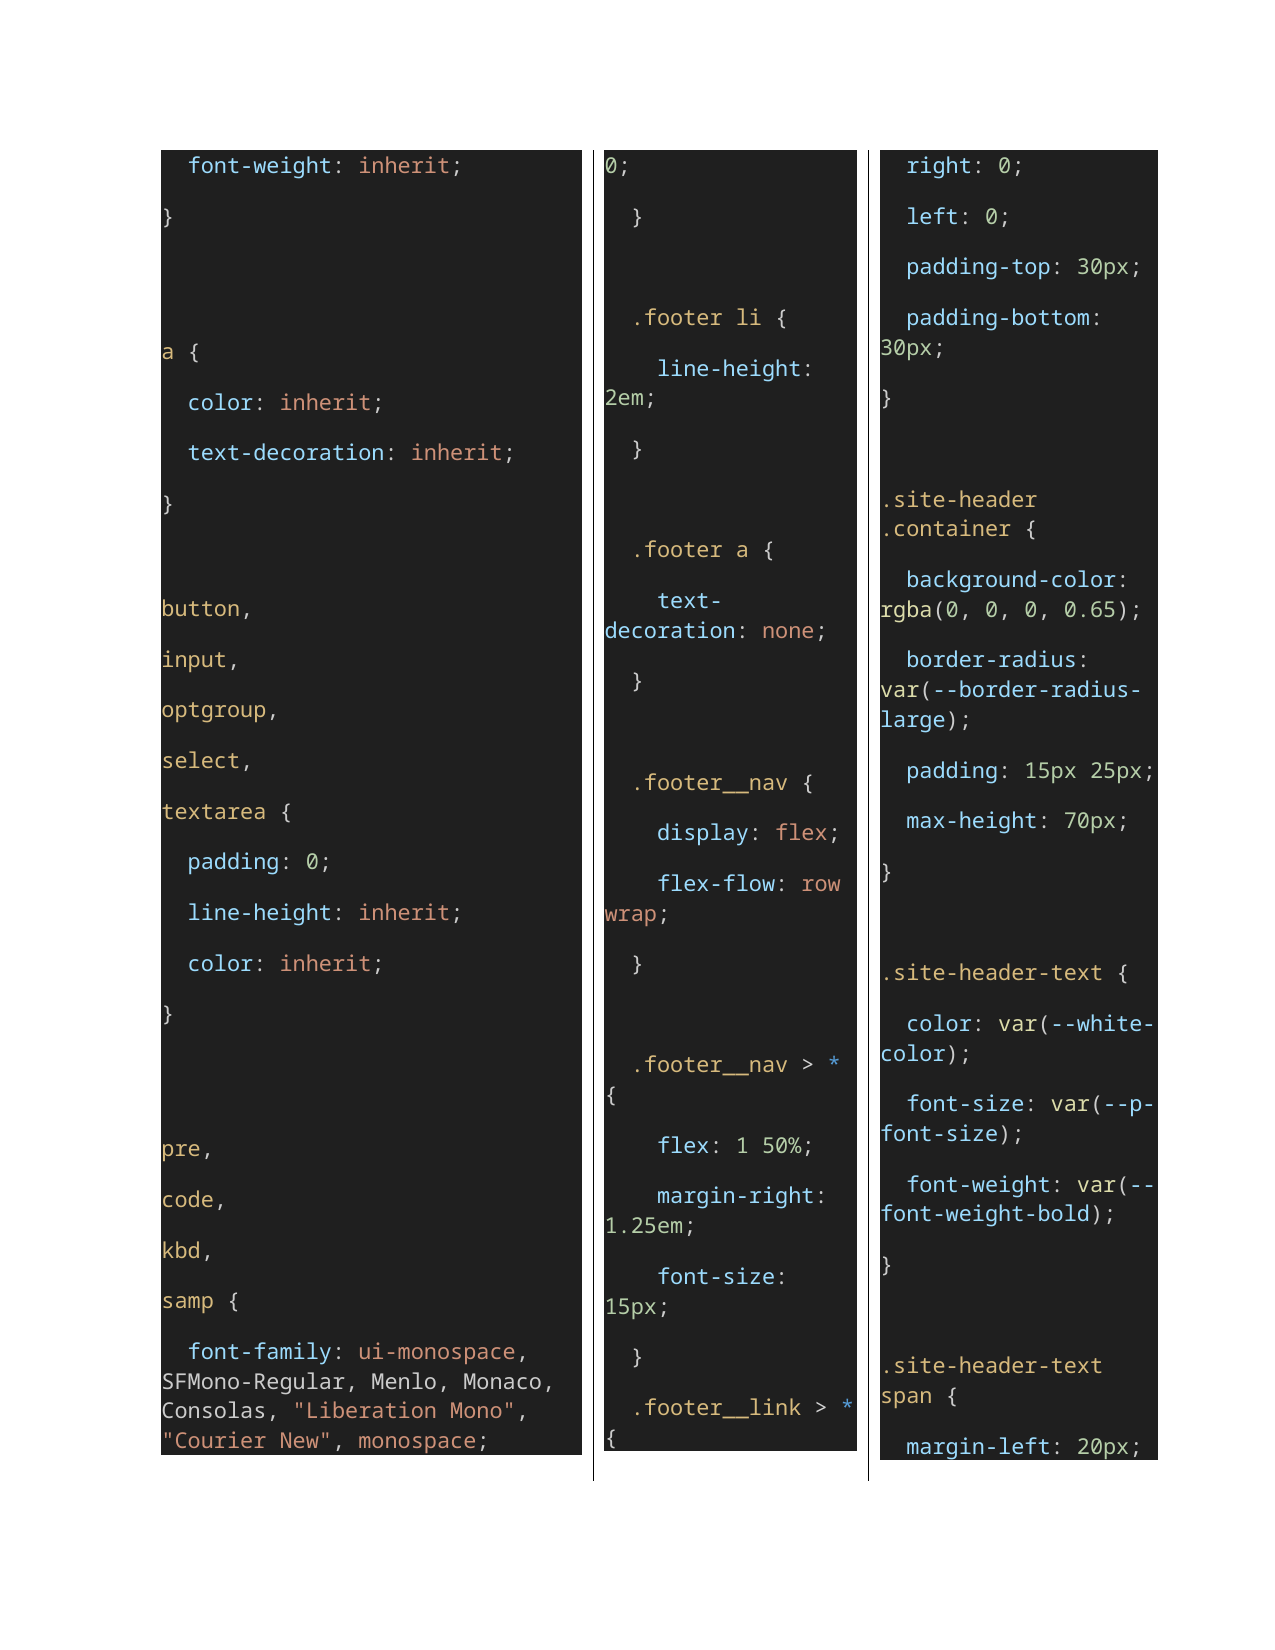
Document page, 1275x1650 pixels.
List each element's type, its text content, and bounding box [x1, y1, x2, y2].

table_header # tooplate-antique-café.css body { font-family: 'Raleway', sans-serif; background-color: #1924f5; } p a { color: rgb(15, 15, 1); } p a:hover { color: #9FF; } #about p a { color: #066; } #about p a:hover { color: #F36; } #contact p a { color: #066; } footer span a { color: #f3e6e6; } .tm-logo-font { font-family: 'Oswald', sans-serif; } .tm-container { max-width: 1200px; } .parallax-window { min-height: 1064px; background: transparent; } .tm-text-yellow { color: #FC6; } .tm-text-gold { color: #131212; } .tm-text-go { color: #f5f2f2; } .tm-text-brown { color: #01060b; } .tm-text-green { color: #006666; } a.tm-bg-green:hover { background-color: #0a8585; } .tm-bg-brown { background-color: #5e3d17; } .tm-bg-green { background-color: #006666; } .tm-border-gold { border-color: #CC9966; } .tm-intro-width { max-width: 750px; } .tm-item-container { max-width: 1060px; } .input:focus { outline: none !important; border:1px solid #CC9966; box-shadow: 0 0 10px #b67533; } input::placeholder, textarea::placeholder { color: rgb(214, 212, 212); opacity: 1; } input:-ms-input-placeholder, textarea:-ms-input-placeholder { color: rgb(214, 212, 212); } input::-ms-input-placeholder, textarea::-ms-input-placeholder { color: rgb(214, 212, 212); } #tm-nav { z-index: 1000; transition: all 0.3s ease; } #tm-nav.scroll { background-color: rgba(0,0,0,0.7); } #tm-nav li a { border-bottom-color: transparent; transition: all 0.3s ease; } #tm-nav li a.current, #tm-nav li a:hover { border-bottom: 4px solid #090501; } .tm-text-2xl { font-size: 1.2rem; line-height: 2rem; } *, *:before, *:after { box-sizing: border-box; } html { font-size: 100%; } body { font-family: acumin-pro, system-ui, sans-serif; margin: 0; display: grid; grid-template-rows: auto 1fr auto; font-size: 14px; background-color: #515050; align-items: start; min-height: 100vh; } .footer { display: flex; flex-flow: row wrap; padding: 30px 30px 20px 30px; color: #0f0e0e; background-color: rgb(216, 243, 216); border-top: 3px solid #151515; image-rendering: calc(1); } .footer > * { flex: 1 100%; } .footer__addr { margin-right: 2em; margin-bottom: 2.5em; margin-left: 2em; } .footer__logo { font-family: 'Pacifico', cursive; font-weight: 400; text-transform: lowercase; font-size: 1.5rem; } .footer__addr h2 { margin-top: 1.3em; font-size: 15px; font-weight: 400; } .nav__title { font-weight: 600; font-size: 20px; } .footer address { font-style: normal; color: #609cf6; } .footer__btn { display: flex; align-items: center; justify-content: center; height: 36px; max-width: max-content; background-color: rgba(5, 5, 5, 0.943); border-radius: 100px; color: #f6f3f3; line-height: 0; margin: 0.6em 0; font-size: 1rem; padding: 0 1.3em; } .footer ul { list-style: none; padding-left: 0; } .footer li { line-height: 2em; } .footer a { text-decoration: none; } .footer__nav { display: flex; flex-flow: row wrap; } .footer__nav > * { flex: 1 50%; margin-right: 1.25em; font-size: 15px; } .footer__link > * { column-count: 1; column-gap: 0.5em; font-size: 15px; } .nav__title { color: #100f0f; column-gap: 2rem; } .nav__ul { color: #100f0f; column-gap: 2rem; } .nav__ul--extra { column-count: 1; column-gap: 1.5em; font-size: 15px; } .nav__item--extra { column-count: 2; column-gap: 0.5em; font-size: 15px; } .legal { display: flex; flex-wrap: wrap; color: #f8f1f1; } .legal__links { display: flex; align-items: center; } .heart { color: #2f2f2f; } @media screen and (min-width: 24.375em) { .legal .legal__links { margin-left: auto; } } @media screen and (min-width: 40.375em) { .footer__nav > * { flex: 1; } .nav__item--extra { flex-grow: 2; } .footer__addr { flex: 1 0px; } .footer__nav { flex: 2 0px; } } /* footer section end */ @media (min-width: 768px) { #tm-nav.scroll .tm-container { padding-top: 10px; padding-bottom: 10px; } } @media (max-width: 767px) { #tm-nav { width: auto; right: 0; border-radius: 5px; } } @media (max-width: 639px) { .parallax-window { min-height: 600px; } } @media (max-width: 370px) { .tm-menu-item { flex-direction: column; } .tm-menu-item-2 { flex-direction: column-reverse; } .tm-menu-item img { margin-bottom: 10px; } .tm-menu-item-2 img { margin-bottom: 10px; } } [594, 150, 868, 1481]
table_header #tailwind.css *, ::before, ::after { box-sizing: border-box; } html { -moz-tab-size: 4; -o-tab-size: 4; tab-size: 4; } html { line-height: 1.15; -webkit-text-size-adjust: 100%; } body { margin: 0; } body { font-family: system-ui, -apple-system, 'Segoe UI', Roboto, Helvetica, Arial, sans-serif, 'Apple Color Emoji', 'Segoe UI Emoji'; } hr { height: 0; color: inherit; } abbr[title] { -webkit-text-decoration: underline dotted; text-decoration: underline dotted; } b, strong { font-weight: bolder; } code, kbd, samp, pre { font-family: ui-monospace, SFMono-Regular, Consolas, 'Liberation Mono', Menlo, monospace; font-size: 1em; } small { font-size: 80%; } sub, sup { font-size: 75%; line-height: 0; position: relative; vertical-align: baseline; } sub { bottom: -0.25em; } sup { top: -0.5em; } table { text-indent: 0; border-color: inherit; } button, input, optgroup, select, textarea { font-family: inherit; font-size: 100%; line-height: 1.15; margin: 0; } button, select { text-transform: none; } button, [type='button'], [type='submit'] { -webkit-appearance: button; } legend { padding: 0; } progress { vertical-align: baseline; } summary { display: list-item; } blockquote, dl, dd, h1, h2, h3, h4, h5, h6, hr, figure, p, pre { margin: 0; } button { background-color: transparent; background-image: none; } fieldset { margin: 0; padding: 0; } ol, ul { list-style: none; margin: 0; padding: 0; } html { font-family: ui-sans-serif, system-ui, -apple-system, BlinkMacSystemFont, "Segoe UI", Roboto, "Helvetica Neue", Arial, "Noto Sans", sans-serif, "Apple Color Emoji", "Segoe UI Emoji", "Segoe UI Symbol", "Noto Color Emoji"; line-height: 1.5; } body { font-family: inherit; line-height: inherit; } *, ::before, ::after { box-sizing: border-box; border-width: 0; border-style: solid; border-color: currentColor; } hr { border-top-width: 1px; } img { border-style: solid; } textarea { resize: vertical; } input::-moz-placeholder, textarea::-moz-placeholder { opacity: 1; color: #9ca3af; } input:-ms-input-placeholder, textarea:-ms-input-placeholder { opacity: 1; color: #9ca3af; } input::placeholder, textarea::placeholder { opacity: 1; color: #9ca3af; } button { cursor: pointer; } table { border-collapse: collapse; } h1, h2, h3, h4, h5, h6 { font-size: inherit; font-weight: inherit; } a { color: inherit; text-decoration: inherit; } button, input, optgroup, select, textarea { padding: 0; line-height: inherit; color: inherit; } pre, code, kbd, samp { font-family: ui-monospace, SFMono-Regular, Menlo, Monaco, Consolas, "Liberation Mono", "Courier New", monospace; } img, svg, video, canvas, audio, iframe, embed, object { display: block; vertical-align: middle; } img, video { max-width: 100%; height: auto; } [hidden] { display: none; } *, ::before, ::after { --tw-border-opacity: 1; border-color: rgba(229, 231, 235, var(--tw-border-opacity)); } .container { width: 100%; } @media (min-width: 640px) { .container { max-width: 640px; } } @media (min-width: 768px) { .container { max-width: 768px; } } @media (min-width: 1024px) { .container { max-width: 1024px; } } @media (min-width: 1280px) { .container { max-width: 1280px; } } @media (min-width: 1536px) { .container { max-width: 1536px; } } .fixed { position: fixed; } .absolute { position: absolute; } .relative { position: relative; } .bottom-0 { bottom: 0px; } .left-0 { left: 0px; } .m-5 { margin: 1.25rem; } .mx-4 { margin-left: 1rem; margin-right: 1rem; } .mx-auto { margin-left: auto; margin-right: auto; } .mt-5 { margin-top: 1.25rem; } .mr-3 { margin-right: 0.75rem; } .mr-4 { margin-right: 1rem; } .mr-6 { margin-right: 1.5rem; } .mr-8 { margin-right: 2rem; } .mb-1 { margin-bottom: 0.25rem; } .mb-2 { margin-bottom: 0.5rem; } .mb-3 { margin-bottom: 0.75rem; } .mb-4 { margin-bottom: 1rem; } .mb-5 { margin-bottom: 1.25rem; } .mb-6 { margin-bottom: 1.5rem; } .mb-10 { margin-bottom: 2.5rem; } .mb-16 { margin-bottom: 4rem; } .ml-3 { margin-left: 0.75rem; } .block { display: block; } .inline-block { display: inline-block; } .flex { display: flex; } .table { display: table; } .hidden { display: none; } .w-full { width: 100%; } .flex-1 { flex: 1 1 0%; } @-webkit-keyframes spin { to { transform: rotate(360deg); } } @keyframes spin { to { transform: rotate(360deg); } } @-webkit-keyframes ping { 75%, 100% { transform: scale(2); opacity: 0; } } @keyframes ping { 75%, 100% { transform: scale(2); opacity: 0; } } @-webkit-keyframes pulse { 50% { opacity: .5; } } @keyframes pulse { 50% { opacity: .5; } } @-webkit-keyframes bounce { 0%, 100% { transform: translateY(-25%); -webkit-animation-timing-function: cubic-bezier(0.8,0,1,1); animation-timing-function: cubic-bezier(0.8,0,1,1); } 50% { transform: none; -webkit-animation-timing-function: cubic-bezier(0,0,0.2,1); animation-timing-function: cubic-bezier(0,0,0.2,1); } } @keyframes bounce { 0%, 100% { transform: translateY(-25%); -webkit-animation-timing-function: cubic-bezier(0.8,0,1,1); animation-timing-function: cubic-bezier(0.8,0,1,1); } 50% { transform: none; -webkit-animation-timing-function: cubic-bezier(0,0,0.2,1); animation-timing-function: cubic-bezier(0,0,0.2,1); } } .resize { resize: both; } .flex-col { flex-direction: column; } .items-start { align-items: flex-start; } .items-center { align-items: center; } .justify-end { justify-content: flex-end; } .justify-center { justify-content: center; } .justify-between { justify-content: space-between; } .justify-around { justify-content: space-around; } .rounded-md { border-radius: 0.375rem; } .rounded-lg { border-radius: 0.5rem; } .rounded-xl { border-radius: 0.75rem; } .border-b { border-bottom-width: 1px; } .bg-black { --tw-bg-opacity: 1; background-color: rgba(0, 0, 0, var(--tw-bg-opacity)); } .bg-white { --tw-bg-opacity: 1; background-color: rgba(255, 255, 255, var(--tw-bg-opacity)); } .bg-opacity-0 { --tw-bg-opacity: 0; } .bg-opacity-50 { --tw-bg-opacity: 0.5; } .bg-opacity-70 { --tw-bg-opacity: 0.7; } .bg-opacity-80 { --tw-bg-opacity: 0.8; } .p-8 { padding: 2rem; } .p-10 { padding: 2.5rem; } .p-12 { padding: 3rem; } .px-0 { padding-left: 0px; padding-right: 0px; } .px-2 { padding-left: 0.5rem; padding-right: 0.5rem; } .px-4 { padding-left: 1rem; padding-right: 1rem; } .px-8 { padding-left: 2rem; padding-right: 2rem; } .px-10 { padding-left: 2.5rem; padding-right: 2.5rem; } .px-12 { padding-left: 3rem; padding-right: 3rem; } .py-1 { padding-top: 0.25rem; padding-bottom: 0.25rem; } .py-2 { padding-top: 0.5rem; padding-bottom: 0.5rem; } .py-4 { padding-top: 1rem; padding-bottom: 1rem; } .py-6 { padding-top: 1.5rem; padding-bottom: 1.5rem; } .py-12 { padding-top: 3rem; padding-bottom: 3rem; } .py-20 { padding-top: 5rem; padding-bottom: 5rem; } .py-24 { padding-top: 6rem; padding-bottom: 6rem; } .pt-3 { padding-top: 0.75rem; } .pt-24 { padding-top: 6rem; } .pr-12 { padding-right: 3rem; } .pb-4 { padding-bottom: 1rem; } .pb-14 { padding-bottom: 3.5rem; } .pb-48 { padding-bottom: 12rem; } .pl-10 { padding-left: 2.5rem; } .text-center { text-align: center; } .text-right { text-align: right; } .text-lg { font-size: 1.125rem; line-height: 1.75rem; } .text-xl { font-size: 1.25rem; line-height: 1.75rem; } .text-2xl { font-size: 1.5rem; line-height: 2rem; } .text-3xl { font-size: 1.875rem; line-height: 2.25rem; } .text-4xl { font-size: 2.25rem; line-height: 2.5rem; } .text-5xl { font-size: 3rem; line-height: 1; } .font-light { font-weight: 300; } .font-normal { font-weight: 400; } .font-medium { font-weight: 500; } .font-semibold { font-weight: 600; } .leading-8 { line-height: 2rem; } .text-white { --tw-text-opacity: 1; color: rgba(255, 255, 255, var(--tw-text-opacity)); } .hover\:text-gray-200:hover { --tw-text-opacity: 1; color: rgba(229, 231, 235, var(--tw-text-opacity)); } .hover\:text-yellow-500:hover { --tw-text-opacity: 1; color: rgba(245, 158, 11, var(--tw-text-opacity)); } .hover\:text-yellow-600:hover { --tw-text-opacity: 1; color: rgba(217, 119, 6, var(--tw-text-opacity)); } *, ::before, ::after { --tw-shadow: 0 0 #0000; } *, ::before, ::after { --tw-ring-inset: var(--tw-empty,/*!*/ /*!*/); --tw-ring-offset-width: 0px; --tw-ring-offset-color: #fff; --tw-ring-color: rgba(59, 130, 246, 0.5); --tw-ring-offset-shadow: 0 0 #0000; --tw-ring-shadow: 0 0 #0000; } .transition { transition-property: background-color, border-color, color, fill, stroke, opacity, box-shadow, transform, filter, -webkit-backdrop-filter; transition-property: background-color, border-color, color, fill, stroke, opacity, box-shadow, transform, filter, backdrop-filter; transition-property: background-color, border-color, color, fill, stroke, opacity, box-shadow, transform, filter, backdrop-filter, -webkit-backdrop-filter; transition-timing-function: cubic-bezier(0.4, 0, 0.2, 1); transition-duration: 150ms; } @media (min-width: 640px) { .sm\:mr-12 { margin-right: 3rem; } .sm\:mb-3 { margin-bottom: 0.75rem; } .sm\:ml-6 { margin-left: 1.5rem; } .sm\:ml-auto { margin-left: auto; } .sm\:px-0 { padding-left: 0px; padding-right: 0px; } .sm\:px-8 { padding-left: 2rem; padding-right: 2rem; } .sm\:py-10 { padding-top: 2.5rem; padding-bottom: 2.5rem; } .sm\:py-48 { padding-top: 12rem; padding-bottom: 12rem; } .sm\:pt-48 { padding-top: 12rem; } .sm\:pb-60 { padding-bottom: 15rem; } .sm\:text-lg { font-size: 1.125rem; line-height: 1.75rem; } .sm\:text-xl { font-size: 1.25rem; line-height: 1.75rem; } } @media (min-width: 768px) { .md\:mt-0 { margin-top: 0px; } .md\:mb-0 { margin-bottom: 0px; } .md\:hidden { display: none; } .md\:flex-row { flex-direction: row; } .md\:py-3 { padding-top: 0.75rem; padding-bottom: 0.75rem; } .md\:py-6 { padding-top: 1.5rem; padding-bottom: 1.5rem; } } @media (min-width: 1024px) { .lg\:flex-row { flex-direction: row; } .lg\:items-stretch { align-items: stretch; } } @media (min-width: 1280px) { } @media (min-width: 1536px) { } [150, 150, 593, 1481]
table_header # tooplate-kool-form-pack.css :root { --body-bg-color: #181717; --white-color: #ffffff; --primary-color: #E07A5F; --secondary-color: #F2CC8F; --section-bg-color: #f0f8ff; --custom-btn-bg-color: #E07A5F; --custom-btn-bg-hover-color: #F2CC8F; --dark-color: #000000; --p-color: #717275; --link-hover-color: #F2CC8F; --body-font-family: 'Poppins', sans-serif; --heading-font-family: 'Unbounded', sans-serif; --h1-font-size: 62px; --h2-font-size: 36px; --h3-font-size: 28px; --h4-font-size: 24px; --h5-font-size: 22px; --h6-font-size: 20px; --p-font-size: 18px; --menu-font-size: 16px; --btn-font-size: 14px; --border-radius-large: 100px; --border-radius-medium: 20px; --border-radius-small: 10px; --font-weight-normal: 400; --font-weight-medium: 500; --font-weight-bold: 700; } body { background-color: var(--body-bg-color); font-family: var(--body-font-family); } h1, h2, h3, h4, h5, h6 { font-family: var(--heading-font-family); font-weight: var(--font-weight-medium); letter-spacing: -1px; } h1 { font-size: var(--h1-font-size); font-weight: var(--font-weight-bold); } h2 { font-size: var(--h2-font-size); font-weight: var(--font-weight-bold); } h3 { font-size: var(--h3-font-size); } h4 { font-size: var(--h4-font-size); } h5 { font-size: var(--h5-font-size); } h6 { font-size: var(--h6-font-size); } p { color: var(--p-color); font-size: var(--p-font-size); font-weight: var(--font-weight-normal); } ul li { color: var(--p-color); font-size: var(--p-font-size); font-weight: var(--font-weight-normal); } a, button { touch-action: manipulation; transition: all 0.3s; } a { display: inline-block; color: var(--secondary-color); text-decoration: none; } a:hover { color: var(--link-hover-color); } b, strong { font-weight: var(--font-weight-bold); } /*--------------------------------------- SECTION -----------------------------------------*/ .section-bg { background-color: var(--section-bg-color); } .section-padding { padding-top: 100px; padding-bottom: 100px; } ::selection { background-color: var(--primary-color); color: var(--white-color); } .page-404-title { color: var(--primary-color); font-size: 100px; } .page-404-title + h3 { color: var(--secondary-color); } /*--------------------------------------- CUSTOM BUTTON -----------------------------------------*/ .custom-btn { background: var(--custom-btn-bg-color); border: 2px solid transparent; border-radius: var(--border-radius-large); color: var(--white-color); font-size: var(--btn-font-size); font-weight: var(--font-weight-bold); line-height: normal; transition: all 0.3s; padding: 6px 18px; } .custom-btn:hover { background: var(--custom-btn-bg-hover-color); color: var(--white-color); } .custom-border-btn { background: transparent; border: 2px solid var(--secondary-color); color: var(--secondary-color); } .custom-border-btn:hover { background: var(--secondary-color); border-color: transparent; color: var(--white-color); } .custom-btn-bg-white { border-color: var(--white-color); color: var(--white-color); } .custom-btn-group .link { color: var(--white-color); font-weight: var(--font-weight-medium); } .custom-btn-group .link:hover { color: var(--link-hover-color); } /*--------------------------------------- SITE HEADER -----------------------------------------*/ .site-header { position: absolute; z-index: 22; top: 0; right: 0; left: 0; padding-top: 30px; padding-bottom: 30px; } .site-header .container { background-color: rgba(0, 0, 0, 0.65); border-radius: var(--border-radius-large); padding: 15px 25px; max-height: 70px; } .site-header-text { color: var(--white-color); font-size: var(--p-font-size); font-weight: var(--font-weight-bold); } .site-header-text span { margin-left: 20px; color: yellow; } .site-header .social-icon { max-height: 35px; } .site-header-text ul { margin-left: 30px; color: rgb(248, 248, 12); } .offcanvas { background-color: rgba(0, 0, 0, 0.85); padding: 30px; } .offcanvas.offcanvas-end { border-left: 0; } .offcanvas-header .btn-close { filter: brightness(0) invert(1); transition: all 0.3s; } .offcanvas-header .btn-close:hover { transform: rotate(180deg); } .offcanvas-icon { font-size: var(--h3-font-size); color: var(--white-color); margin-left: 15px; } .offcanvas nav ul { margin: 0; padding: 0; } .offcanvas nav ul li { list-style: none; display: block; } .offcanvas nav ul li a { color: var(--white-color); font-family: var(--heading-font-family); font-size: var(--p-font-size); font-weight: var(--font-weight-medium); display: inline-block; margin-top: 5px; margin-bottom: 5px; } .offcanvas nav ul li a:hover, .offcanvas nav ul li a.active { color: var(--link-hover-color); } /*--------------------------------------- HERO -----------------------------------------*/ .hero-section { position: relative; overflow: hidden; height: 100vh; min-height: 675px; padding-top: 100px; padding-bottom: 100px; } .hero-bg { background-image: url('../images/people-practicing-social-integration.jpg'); background-repeat: no-repeat; background-position: center; background-size: cover; } .hero-bg::after { content: ""; background: linear-gradient(to top, var(--dark-color), transparent 200%); position: absolute; top: 0; left: 0; width: 100%; height: 100%; pointer-events: none; } .hero-bg .container { position: relative; z-index: 2; } .hero-section small { color: var(--primary-color); display: block; font-size: var(--btn-font-size); font-style: italic; position: relative; padding-left: 75px; } .hero-section small::before { content: ""; background-color: var(--white-color); width: 50px; height: 2px; position: absolute; top: 50%; left: 35px; transform: translate(-50%, 0); } .video-wrap { z-index: -100; } .custom-video { position: absolute; top: 0; left: 0; object-fit: cover; width: 100%; height: 100%; } .hero-title { color: var(--white-color); } /*--------------------------------------- COUNTDOWN -----------------------------------------*/ .countdown { padding-left: 0; } .countdown-title { color: var(--white-color); } .countdown-item { list-style: none; flex: 0 0 13%; margin: 15px; } .countdown-text { color: var(--section-bg-color); font-size: var(--p-font-size); font-style: italic; } /*--------------------------------------- MODAL EMAIL FORM -----------------------------------------*/ .modal-content { background-color: var(--dark-color); border-radius: 0; position: relative; } .modal-content::after { content: ""; background-color: var(--custom-btn-bg-color); border: 50px solid var(--secondary-color); border-radius: 100%; position: absolute; top: -100px; right: -120px; width: 250px; height: 250px; pointer-events: none; } .modal-header, .modal-body, .modal-footer { padding: 30px 40px; } .modal-header { background-color: var(--dark-color); border-radius: 0; border-bottom: 0; padding: 0; } .modal-body h2 { color: var(--white-color); font-size: var(--h4-font-size); position: relative; bottom: 30px; } .modal-header .btn-close { filter: brightness(0) invert(1); position: relative; z-index: 22; top: 20px; right: 20px; transition: all 0.3s; } .modal-header .btn-close:hover { transform: rotate(180deg); } .modal-body, .modal-footer { position: relative; z-index: 2; } .modal-footer { border-top: 0; padding-top: 0; } .modal-footer p { font-size: var(--btn-font-size); } /*--------------------------------------- CUSTOM FORM -----------------------------------------*/ .custom-form .form-control { border-radius: var(--border-radius-large); border-width: 2px; box-shadow: none; color: var(--p-color); margin-bottom: 20px; padding: 10px; padding-left: 20px; outline: none; } .custom-form .form-control:focus, .custom-form .form-control:hover { border-color: var(--primary-color); } .form-check-input:checked { background-color: var(--primary-color); border-color: var(--primary-color); } .form-floating>label { padding-left: 20px; } .custom-form button[type="submit"] { background: var(--custom-btn-bg-color); border: none; border-radius: var(--border-radius-large); color: var(--white-color); font-family: var(--heading-font-family); font-size: var(--p-font-size); font-weight: var(--font-weight-bold); transition: all 0.3s; margin-bottom: 0; padding-left: 10px; } .custom-form button[type="submit"]:hover, .custom-form button[type="submit"]:focus { background: var(--custom-btn-bg-hover-color); border-color: transparent; } .custom-form .form-check-label { color: var(--p-color); } .contact-form .form-floating>textarea { border-radius: var(--border-radius-medium); height: 110px; } .login-form .custom-btn { font-family: var(--heading-font-family); padding: 10.25px 35px; font-size: var(--p-font-size); } /*--------------------------------------- SOCIAL ICON -----------------------------------------*/ .social-icon { margin: 0; padding: 0; } .social-icon-item { list-style: none; display: inline-block; vertical-align: top; } .social-icon-link { border-radius: var(--border-radius-large); color: var(--white-color); font-size: var(--btn-font-size); display: block; margin-right: 5px; text-align: center; width: 35px; height: 35px; line-height: 36px; transition: background 0.2s, color 0.2s; } .social-icon-link:hover { background: var(--primary-color); color: var(--white-color); } /*--------------------------------------- RESPONSIVE STYLES -----------------------------------------*/ @media screen and (max-width: 991px) { h1 { font-size: 36px; } h2 { font-size: 28px; } h3 { font-size: 22px; } h4 { font-size: 20px; } h5 { font-size: 18px; } h6 { font-size: 16px; } .section-padding { padding-top: 50px; padding-bottom: 50px; } } @media screen and (max-width: 480px) { .site-header .social-icon { display: none !important; } .offcanvas-icon { margin-left: 10px; } .countdown-item { margin: 10px; } } [869, 150, 1169, 1481]
